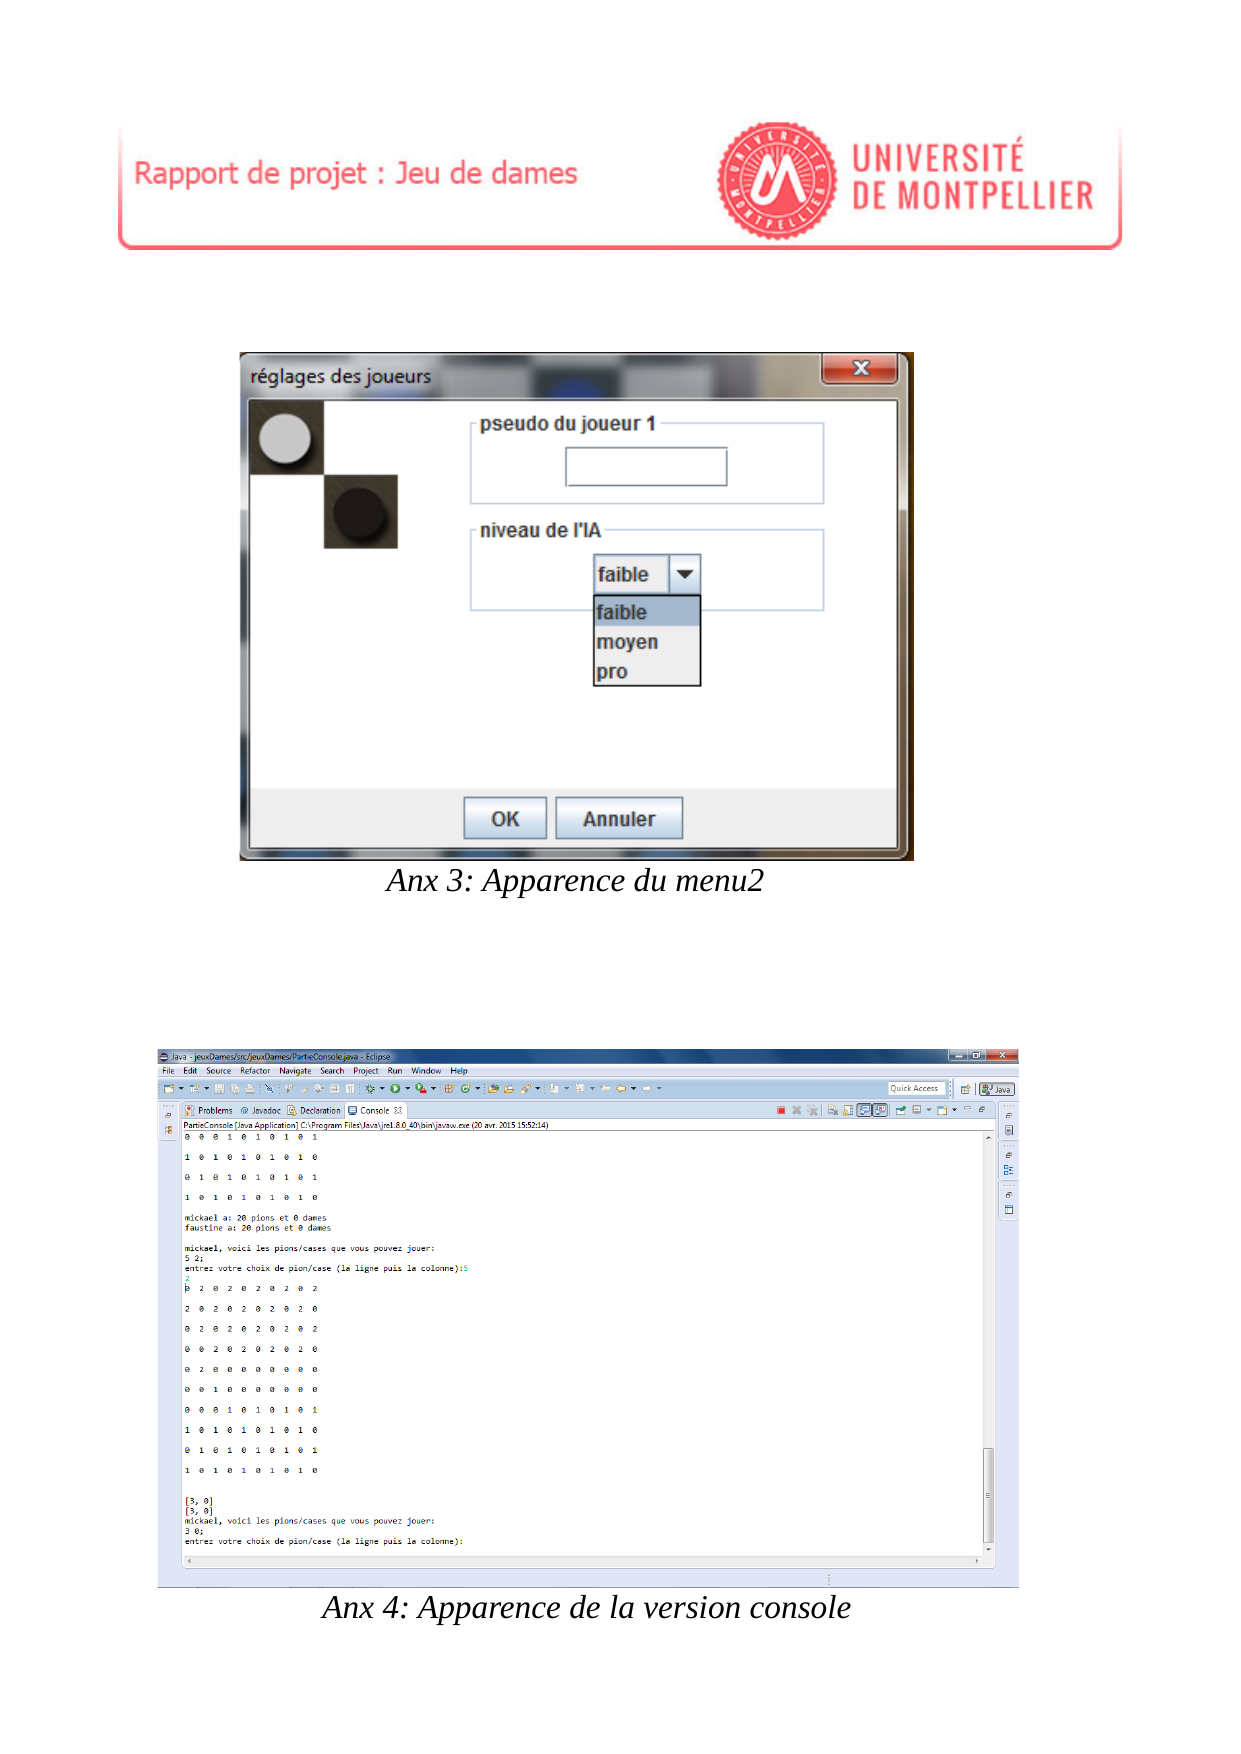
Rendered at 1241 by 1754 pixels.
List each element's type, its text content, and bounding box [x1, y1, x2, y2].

text Anx 4: Apparence de la version console [158, 1588, 1019, 1626]
text Anx 3: Apparence du menu2 [239, 861, 914, 898]
picture [239, 352, 914, 861]
picture [157, 1049, 1019, 1588]
picture [118, 118, 1123, 250]
